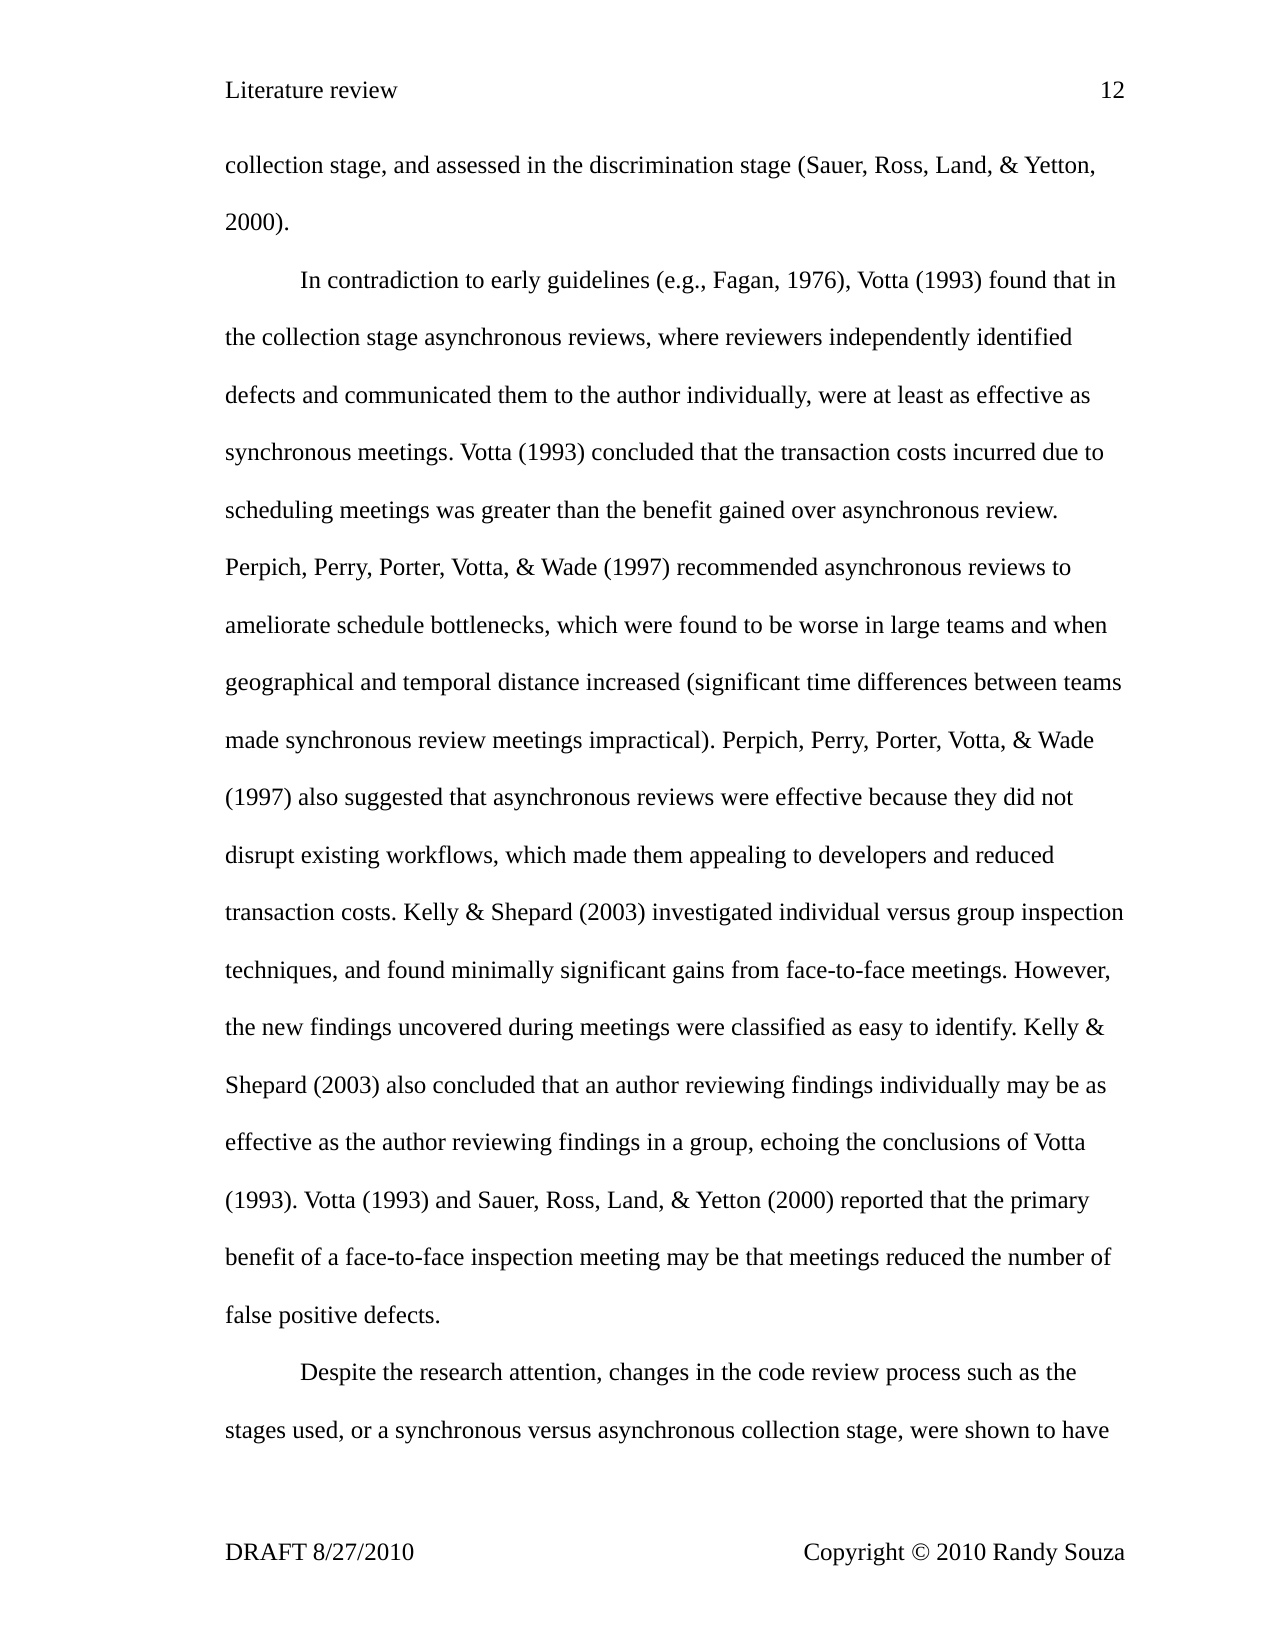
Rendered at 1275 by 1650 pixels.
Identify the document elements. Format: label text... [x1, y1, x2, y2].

text Despite the research attention, changes in the code review process such as the stages used, or a synchronous versus asynchronous collection stage, were shown to have [225, 1357, 1125, 1444]
text collection stage, and assessed in the discrimination stage (Sauer, Ross, Land, & Yetton, 2000). [225, 150, 1125, 236]
text In contradiction to early guidelines (e.g., Fagan, 1976), Votta (1993) found that in the collection stage asynchronous reviews, where reviewers independently identified defects and communicated them to the author individually, were at least as effective as synchronous meetings. Votta (1993) concluded that the transaction costs incurred due to scheduling meetings was greater than the benefit gained over asynchronous review. Perpich, Perry, Porter, Votta, & Wade (1997) recommended asynchronous reviews to ameliorate schedule bottlenecks, which were found to be worse in large teams and when geographical and temporal distance increased (significant time differences between teams made synchronous review meetings impractical). Perpich, Perry, Porter, Votta, & Wade (1997) also suggested that asynchronous reviews were effective because they did not disrupt existing workflows, which made them appealing to developers and reduced transaction costs. Kelly & Shepard (2003) investigated individual versus group inspection techniques, and found minimally significant gains from face-to-face meetings. However, the new findings uncovered during meetings were classified as easy to identify. Kelly & Shepard (2003) also concluded that an author reviewing findings individually may be as effective as the author reviewing findings in a group, echoing the conclusions of Votta (1993). Votta (1993) and Sauer, Ross, Land, & Yetton (2000) reported that the primary benefit of a face-to-face inspection meeting may be that meetings reduced the number of false positive defects. [225, 265, 1125, 1329]
